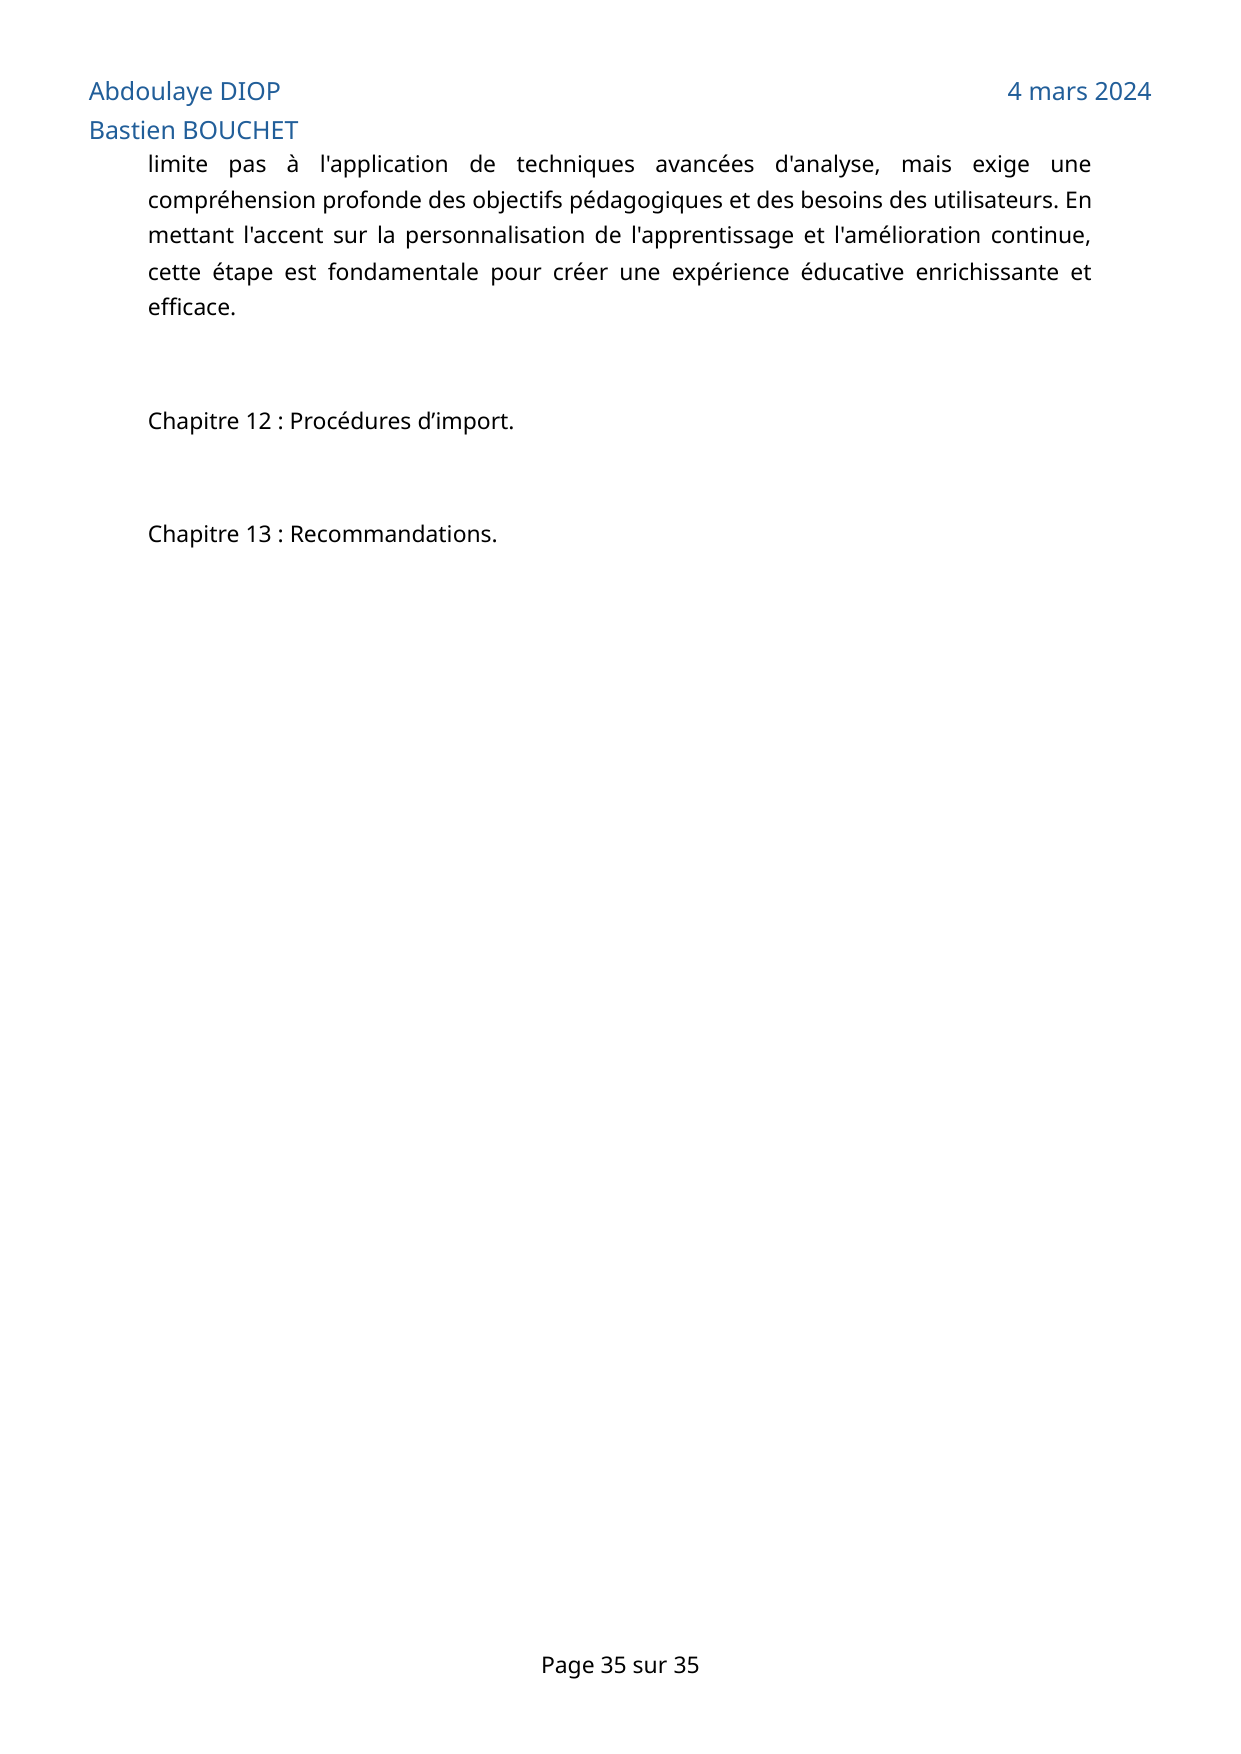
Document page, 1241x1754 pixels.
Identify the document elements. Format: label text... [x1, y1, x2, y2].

text limite pas à l'application de techniques avancées d'analyse, mais exige une compréhension profonde des objectifs pédagogiques et des besoins des utilisateurs. En mettant l'accent sur la personnalisation de l'apprentissage et l'amélioration continue, cette étape est fondamentale pour créer une expérience éducative enrichissante et efficace. [148, 148, 1093, 323]
text Chapitre 13 : Recommandations. [148, 518, 1093, 550]
text Chapitre 12 : Procédures d’import. [148, 405, 1093, 436]
